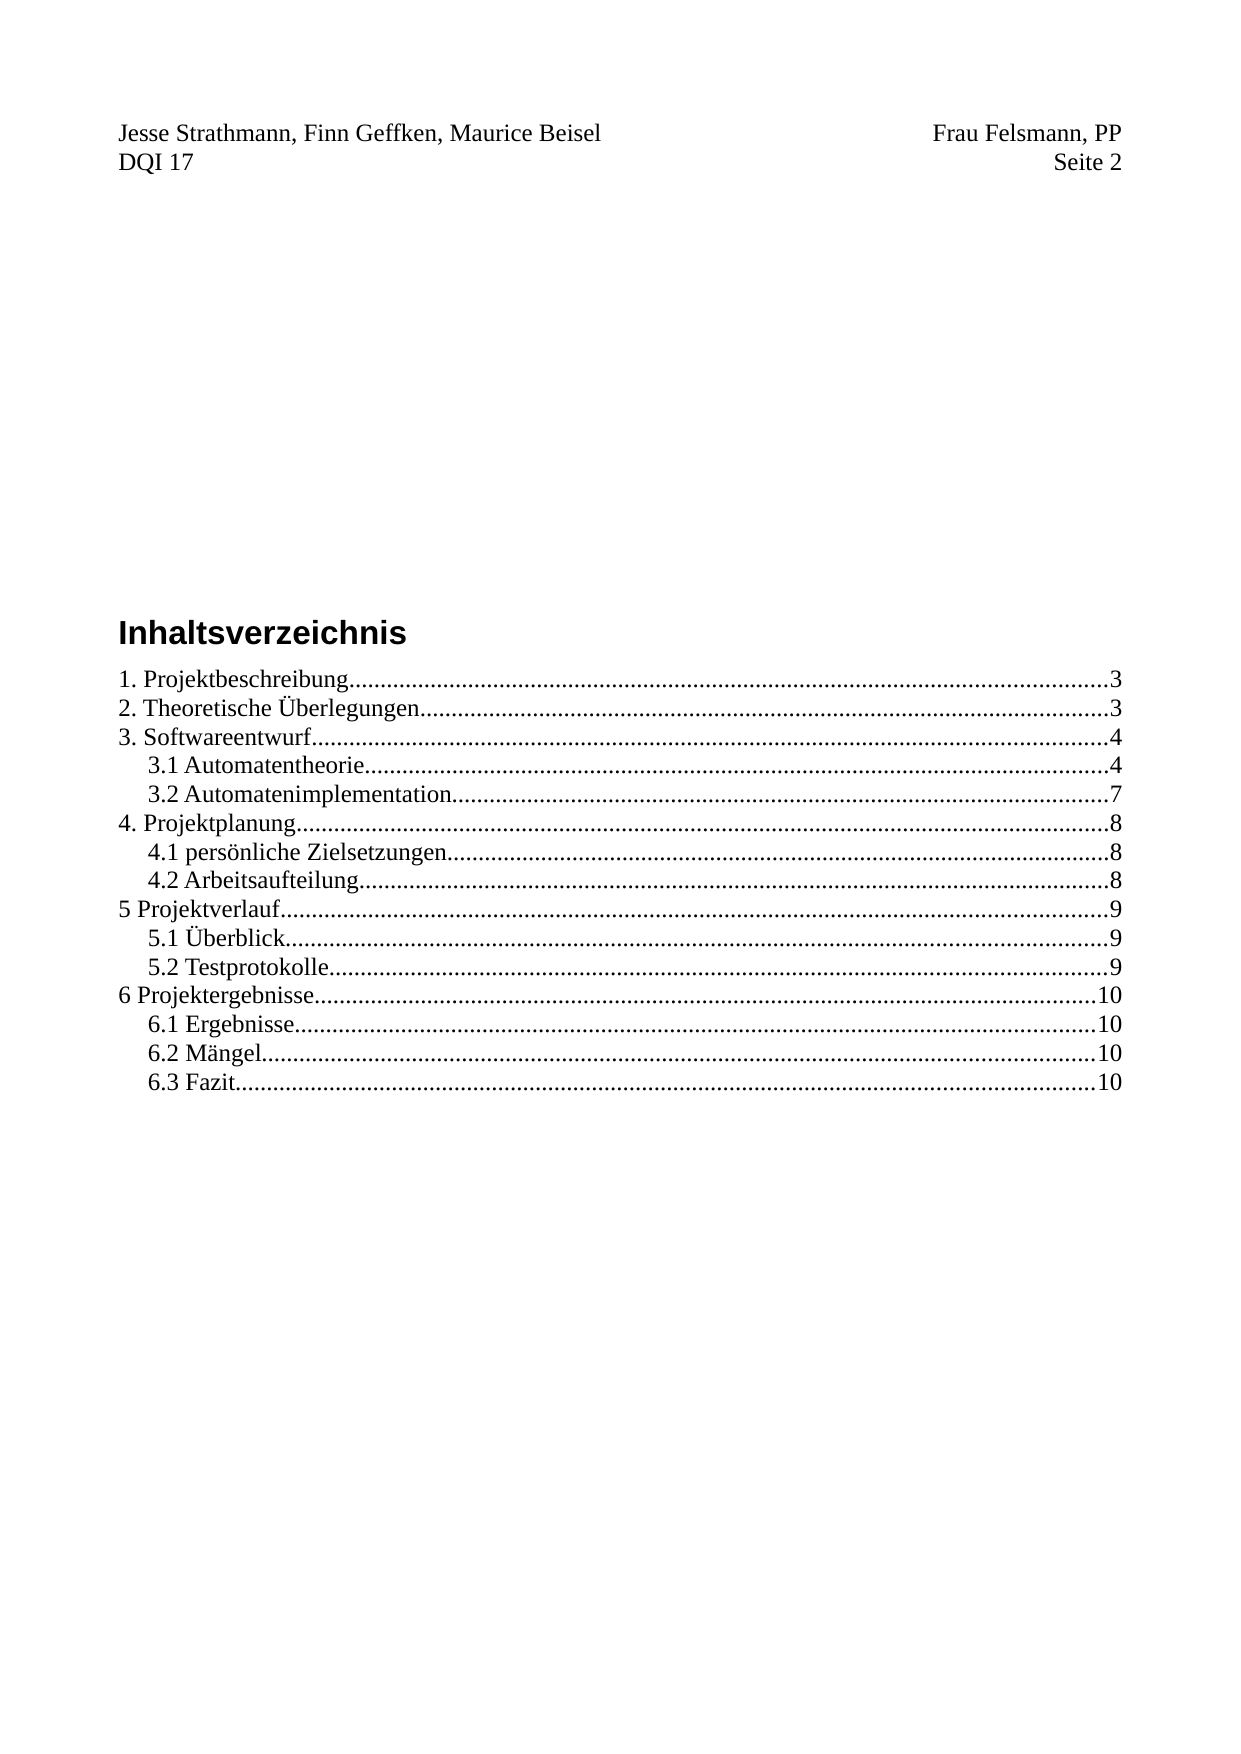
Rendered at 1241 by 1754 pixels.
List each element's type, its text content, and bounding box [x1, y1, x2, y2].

text 1. Projektbeschreibung 3 [118, 664, 1122, 693]
text 5.1 Überblick 9 [148, 923, 1122, 952]
subtitle Inhaltsverzeichnis [118, 613, 1122, 652]
text 4.1 persönliche Zielsetzungen 8 [148, 837, 1122, 866]
text 3. Softwareentwurf 4 [118, 722, 1122, 751]
text 3.2 Automatenimplementation 7 [148, 779, 1122, 808]
text 6.3 Fazit 10 [148, 1067, 1122, 1096]
text 4.2 Arbeitsaufteilung 8 [148, 866, 1122, 894]
text 6.1 Ergebnisse 10 [148, 1009, 1122, 1038]
text 4. Projektplanung 8 [118, 808, 1122, 837]
text 6.2 Mängel 10 [148, 1038, 1122, 1067]
text 5 Projektverlauf 9 [118, 894, 1122, 923]
text 3.1 Automatentheorie 4 [148, 751, 1122, 779]
text 2. Theoretische Überlegungen 3 [118, 693, 1122, 722]
text 6 Projektergebnisse 10 [118, 981, 1122, 1009]
text 5.2 Testprotokolle 9 [148, 952, 1122, 981]
